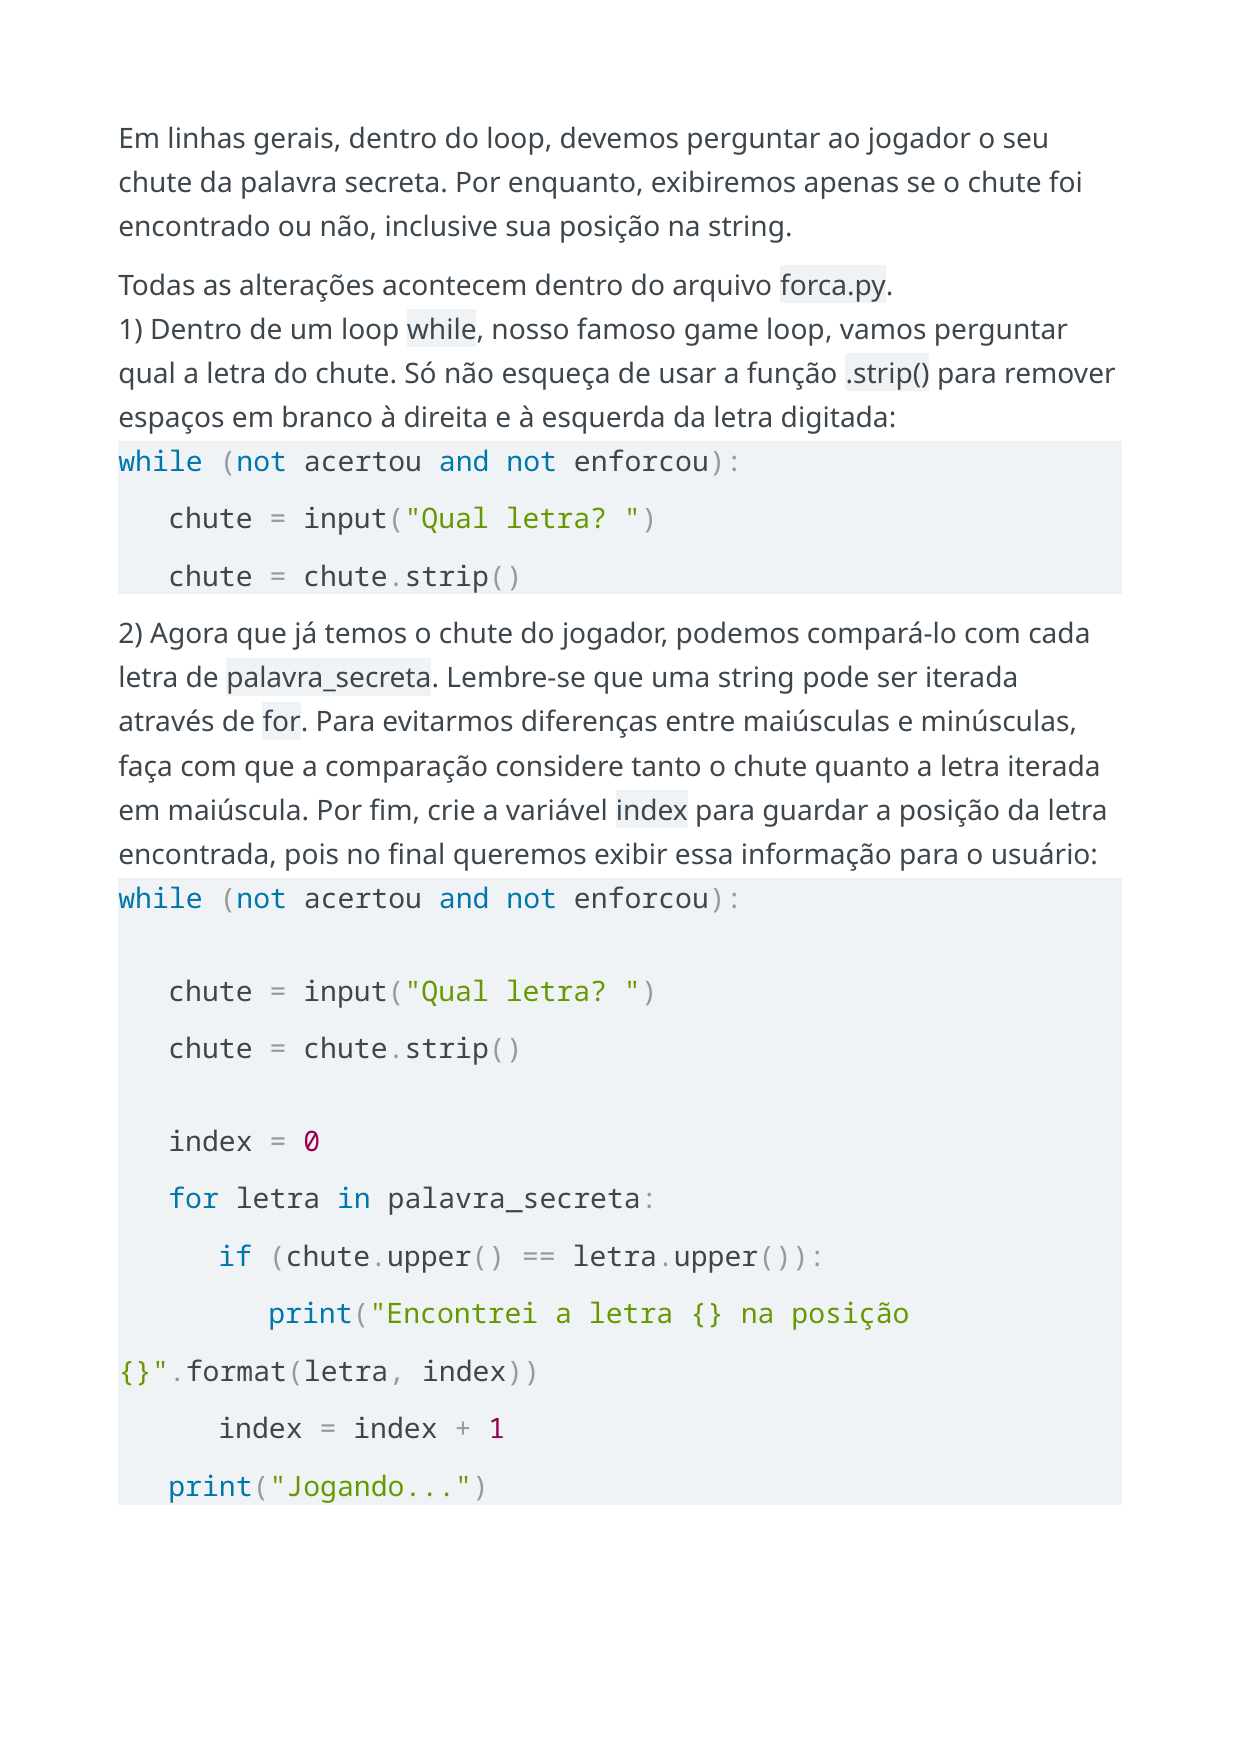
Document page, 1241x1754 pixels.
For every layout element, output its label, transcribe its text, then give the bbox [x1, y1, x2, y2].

text chute = input("Qual letra? ") [118, 499, 1122, 537]
text index = index + 1 [118, 1409, 1122, 1447]
text print("Encontrei a letra {} na posição {}".format(letra, index)) [118, 1294, 1122, 1390]
text 1) Dentro de um loop while, nosso famoso game loop, vamos perguntar qual a letra do chute. Só não esqueça de usar a função .strip() para remover espaços em branco à direita e à esquerda da letra digitada: [118, 309, 1122, 435]
text if (chute.upper() == letra.upper()): [118, 1236, 1122, 1275]
text print("Jogando...") [118, 1466, 1122, 1505]
text chute = chute.strip() [118, 1028, 1122, 1067]
text chute = chute.strip() [118, 556, 1122, 594]
text while (not acertou and not enforcou): [118, 441, 1122, 479]
text 2) Agora que já temos o chute do jogador, podemos compará-lo com cada letra de palavra_secreta. Lembre-se que uma string pode ser iterada através de for. Para evitarmos diferenças entre maiúsculas e minúsculas, faça com que a comparação considere tanto o chute quanto a letra iterada em maiúscula. Por fim, crie a variável index para guardar a posição da letra encontrada, pois no final queremos exibir essa informação para o usuário: [118, 614, 1122, 872]
text for letra in palavra_secreta: [118, 1179, 1122, 1217]
text chute = input("Qual letra? ") [118, 971, 1122, 1009]
text while (not acertou and not enforcou): [118, 878, 1122, 916]
text Em linhas gerais, dentro do loop, devemos perguntar ao jogador o seu chute da palavra secreta. Por enquanto, exibiremos apenas se o chute foi encontrado ou não, inclusive sua posição na string. [118, 118, 1122, 244]
text index = 0 [118, 1121, 1122, 1160]
text Todas as alterações acontecem dentro do arquivo forca.py. [118, 265, 1122, 303]
